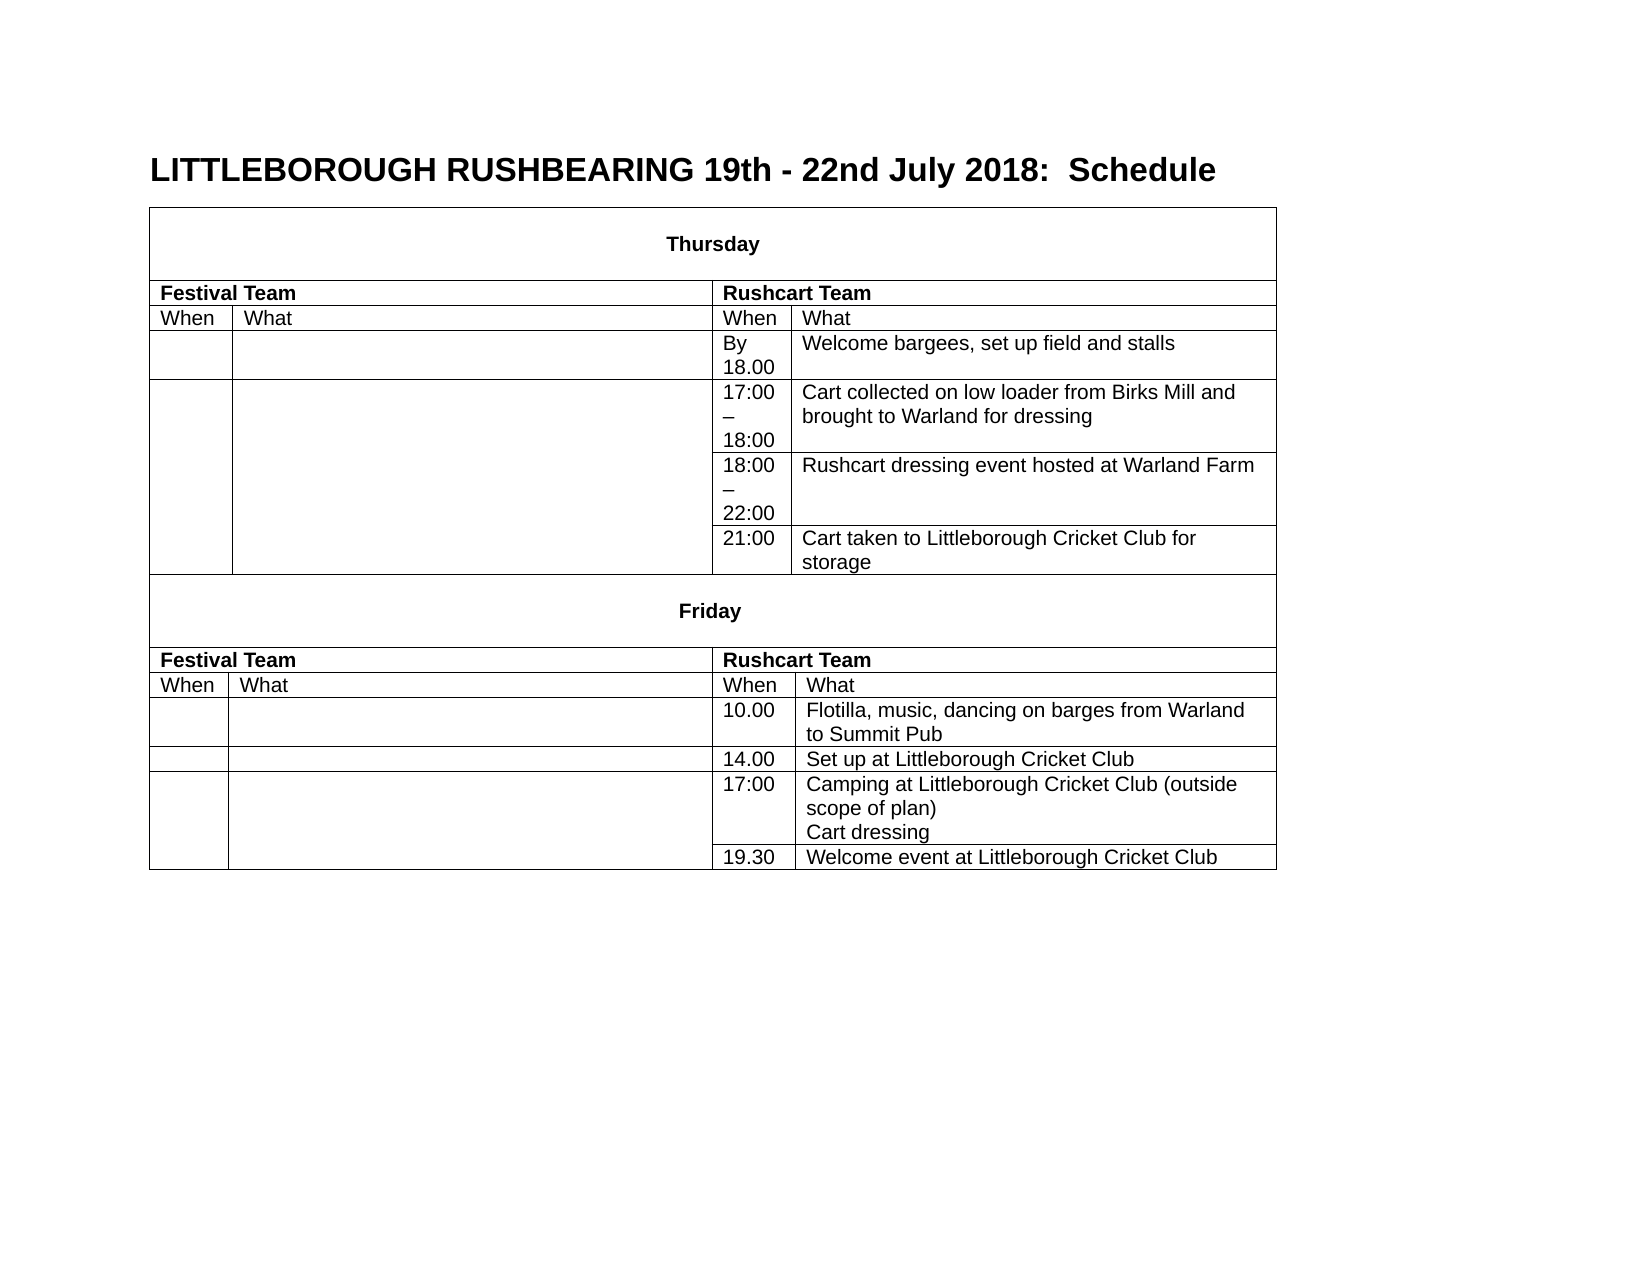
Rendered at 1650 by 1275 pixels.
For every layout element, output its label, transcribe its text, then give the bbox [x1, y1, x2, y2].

table_cell 19.30 [784, 845, 795, 868]
table_cell 17:00 – 18:00 [780, 380, 791, 452]
table_cell [150, 380, 232, 574]
table_header Thursday [1265, 208, 1276, 280]
table_cell What [1265, 306, 1276, 330]
table_cell [229, 772, 712, 868]
table_cell What [796, 673, 806, 697]
table_cell When [713, 673, 723, 697]
text LITTLEBOROUGH RUSHBEARING 19th - 22nd July 2018: Schedule [150, 150, 1500, 188]
table_cell Friday [1265, 575, 1276, 647]
table_cell What [1265, 673, 1276, 697]
table_cell Rushcart dressing event hosted at Warland Farm [792, 453, 1276, 525]
table_cell When [780, 306, 791, 330]
table_cell When [784, 673, 795, 697]
table_cell [150, 772, 228, 868]
table_header Thursday [150, 208, 160, 280]
table_cell When [150, 673, 160, 697]
table_cell [233, 331, 712, 379]
table_cell 21:00 [713, 526, 791, 574]
table_cell When [150, 306, 160, 330]
table_cell What [233, 306, 243, 330]
table_cell 19.30 [713, 845, 723, 868]
table_cell What [701, 673, 712, 697]
table_cell Festival Team [701, 648, 712, 672]
table_cell 17:00 [713, 772, 795, 843]
table_cell [229, 747, 239, 771]
table_cell By 18.00 [713, 331, 723, 379]
table_cell [150, 698, 228, 746]
table_cell [150, 331, 232, 379]
table_cell [150, 747, 160, 771]
table_cell What [792, 306, 802, 330]
table_cell When [222, 306, 232, 330]
table_cell 14.00 [784, 747, 795, 771]
table_cell 14.00 [713, 747, 723, 771]
table_cell Friday [150, 575, 160, 647]
table_cell What [701, 306, 712, 330]
table_cell 17:00 – 18:00 [713, 380, 723, 452]
table_cell [217, 747, 228, 771]
table_cell Rushcart Team [1265, 281, 1276, 305]
table_cell What [229, 673, 239, 697]
table_cell 18:00 – 22:00 [713, 453, 723, 525]
table_cell [701, 747, 712, 771]
table_cell [233, 380, 712, 574]
table_cell Welcome bargees, set up field and stalls [792, 331, 1276, 379]
table_cell When [713, 306, 723, 330]
table_cell [229, 698, 712, 746]
table_cell 10.00 [713, 698, 795, 746]
table_cell Cart collected on low loader from Birks Mill and brought to Warland for dressing [792, 380, 1276, 452]
table_cell Festival Team [701, 281, 712, 305]
table_cell Rushcart Team [1265, 648, 1276, 672]
table_cell When [217, 673, 228, 697]
table_cell By 18.00 [780, 331, 791, 379]
table_cell 18:00 – 22:00 [780, 453, 791, 525]
